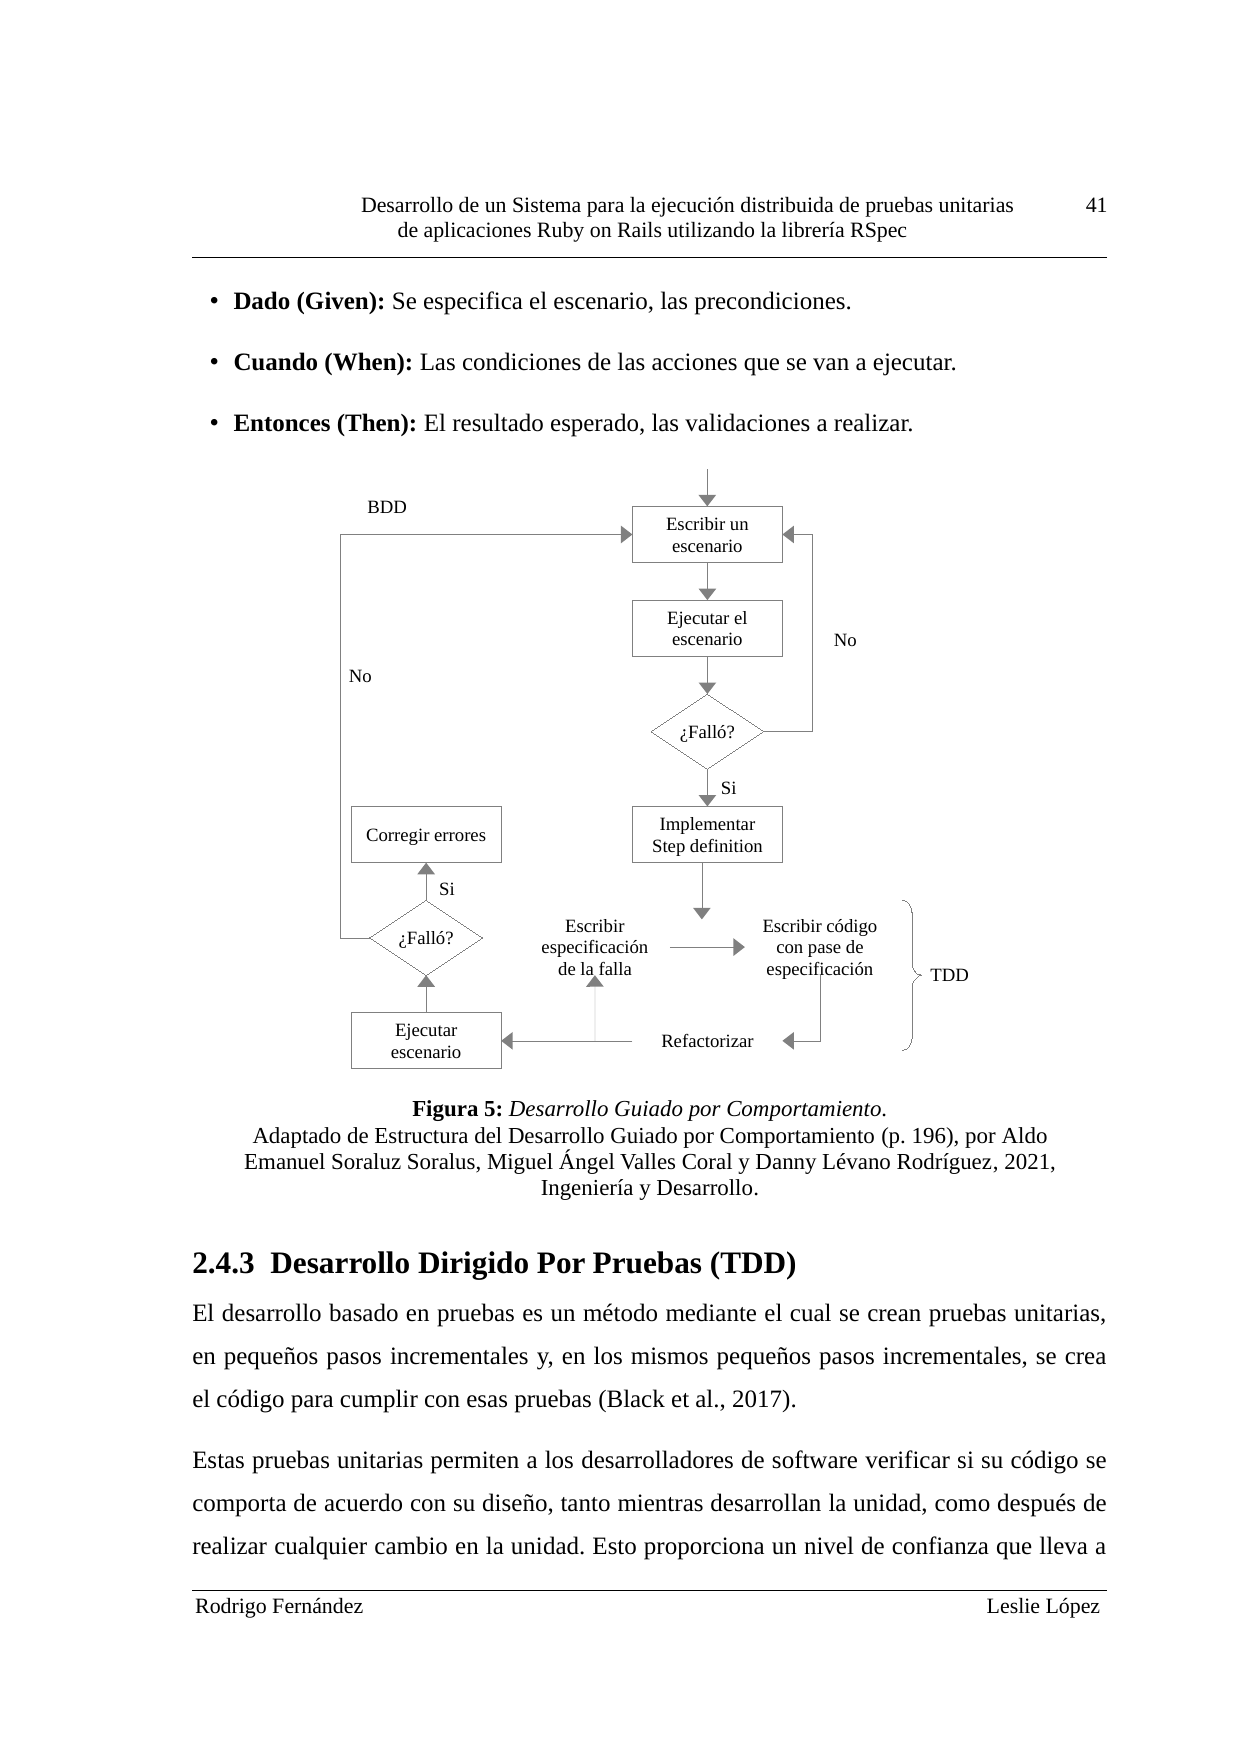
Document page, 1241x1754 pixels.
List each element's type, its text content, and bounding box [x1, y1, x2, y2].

text Estas pruebas unitarias permiten a los desarrolladores de software verificar si su código se comporta de acuerdo con su diseño, tanto mientras desarrollan la unidad, como después de realizar cualquier cambio en la unidad. Esto proporciona un nivel de confianza que lleva a [192, 1445, 1107, 1560]
list El desarrollo basado en pruebas es un método mediante el cual se crean pruebas unitarias, en pequeños pasos incrementales y, en los mismos pequeños pasos incrementales, se crea el código para cumplir con esas pruebas (Black et al., 2017)⁠. [192, 1298, 1107, 1413]
subtitle Desarrollo dirigido por pruebas (TDD) [192, 1244, 1107, 1280]
list Entonces (Then): El resultado esperado, las validaciones a realizar. [210, 408, 1107, 437]
text Figura 5: Desarrollo Guiado por Comportamiento. [237, 1095, 1062, 1122]
list Dado (Given): Se especifica el escenario, las precondiciones. [210, 286, 1107, 315]
list Cuando (When): Las condiciones de las acciones que se van a ejecutar. [210, 347, 1107, 376]
text Adaptado de Estructura del Desarrollo Guiado por Comportamiento (p. 196), por Aldo Emanuel Soraluz Soralus, Miguel Ángel Valles Coral y Danny Lévano Rodríguez, 2021, Ingeniería y Desarrollo. [237, 1122, 1062, 1201]
